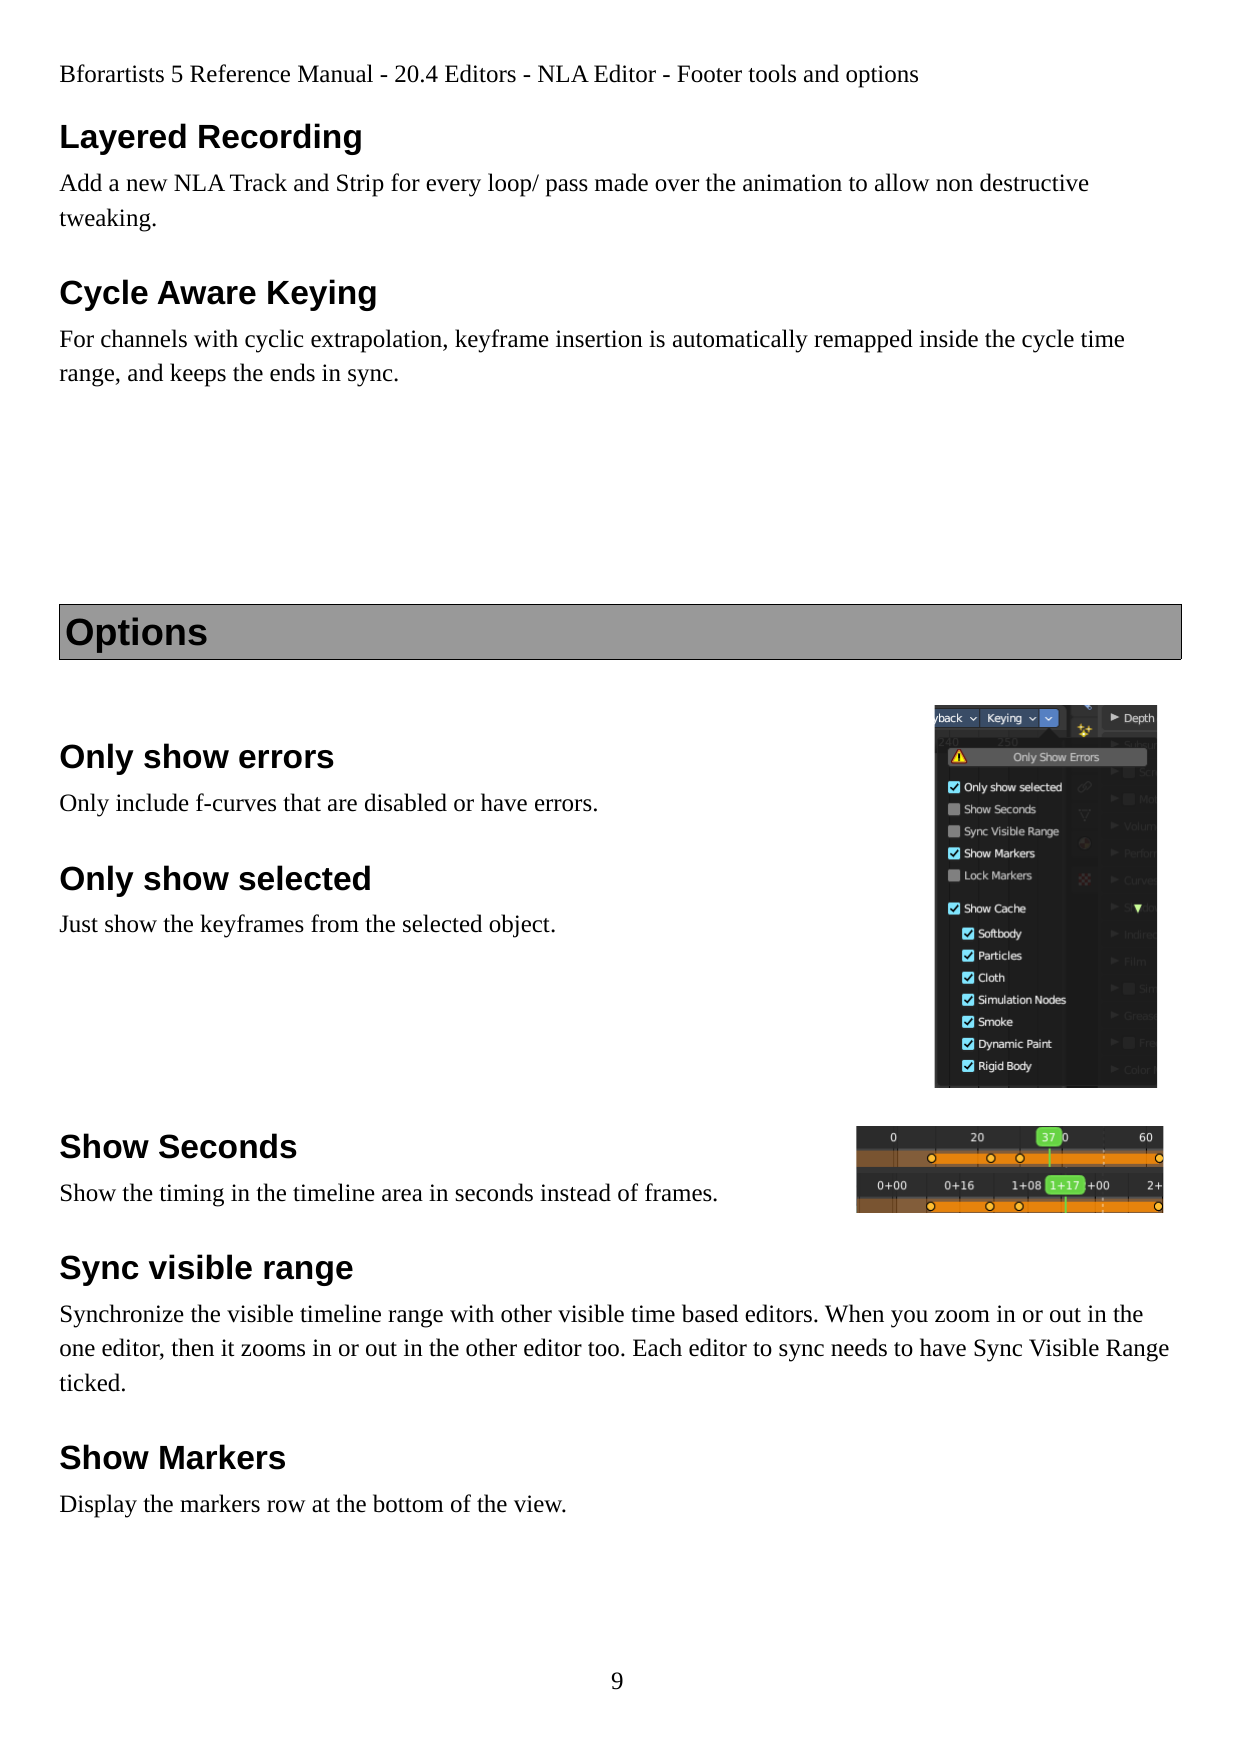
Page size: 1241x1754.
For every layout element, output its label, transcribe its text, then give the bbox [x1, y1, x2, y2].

picture [934, 705, 1158, 1088]
subtitle [1164, 1127, 1181, 1165]
text Synchronize the visible timeline range with other visible time based editors. When you zoom in or out in the one editor, then it zooms in or out in the other editor too. Each editor to sync needs to have Sync Visible Range ticked. [59, 1299, 1181, 1397]
text Only include f-curves that are disabled or have errors. [59, 788, 934, 817]
text Show the timing in the timeline area in seconds instead of frames. [59, 1178, 856, 1207]
subtitle Show Seconds [59, 1127, 856, 1165]
text Display the markers row at the bottom of the view. [59, 1489, 1181, 1518]
picture [856, 1126, 1164, 1213]
subtitle Show Markers [59, 1438, 1181, 1476]
subtitle [1158, 858, 1181, 897]
subtitle Only show errors [59, 737, 934, 776]
subtitle Cycle Aware Keying [59, 273, 1181, 311]
subtitle Layered Recording [59, 117, 1181, 156]
text Add a new NLA Track and Strip for every loop/ pass made over the animation to allow non destructive tweaking. [59, 168, 1181, 232]
table_header Options [60, 605, 1181, 659]
text For channels with cyclic extrapolation, keyframe insertion is automatically remapped inside the cycle time range, and keeps the ends in sync. [59, 324, 1181, 387]
text Just show the keyframes from the selected object. [59, 909, 934, 938]
subtitle Sync visible range [59, 1248, 1181, 1286]
subtitle [1158, 737, 1181, 776]
subtitle Only show selected [59, 858, 934, 897]
